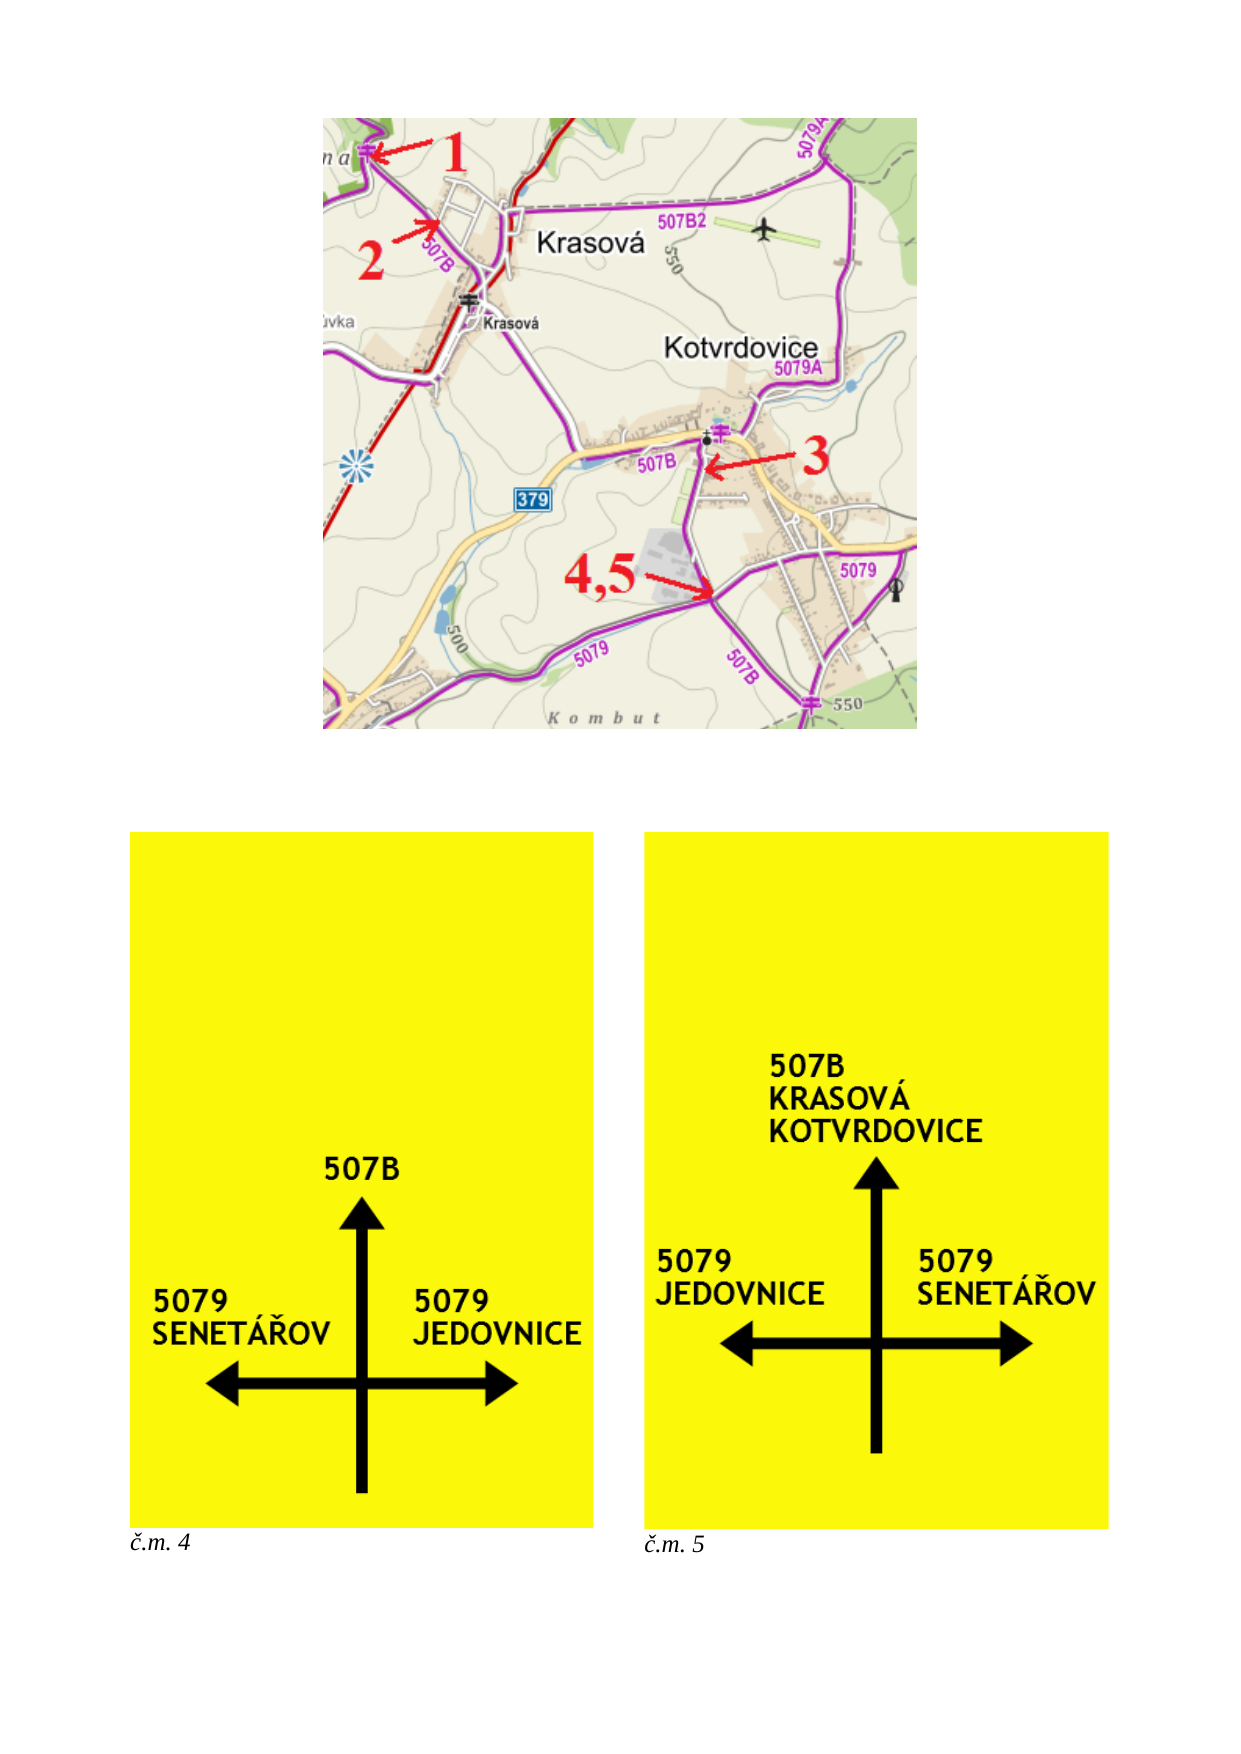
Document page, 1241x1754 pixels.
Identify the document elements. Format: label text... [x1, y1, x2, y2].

text č.m. 4 [130, 1528, 593, 1556]
picture [644, 832, 1109, 1529]
text č.m. 5 [644, 1529, 1108, 1558]
picture [130, 832, 594, 1528]
